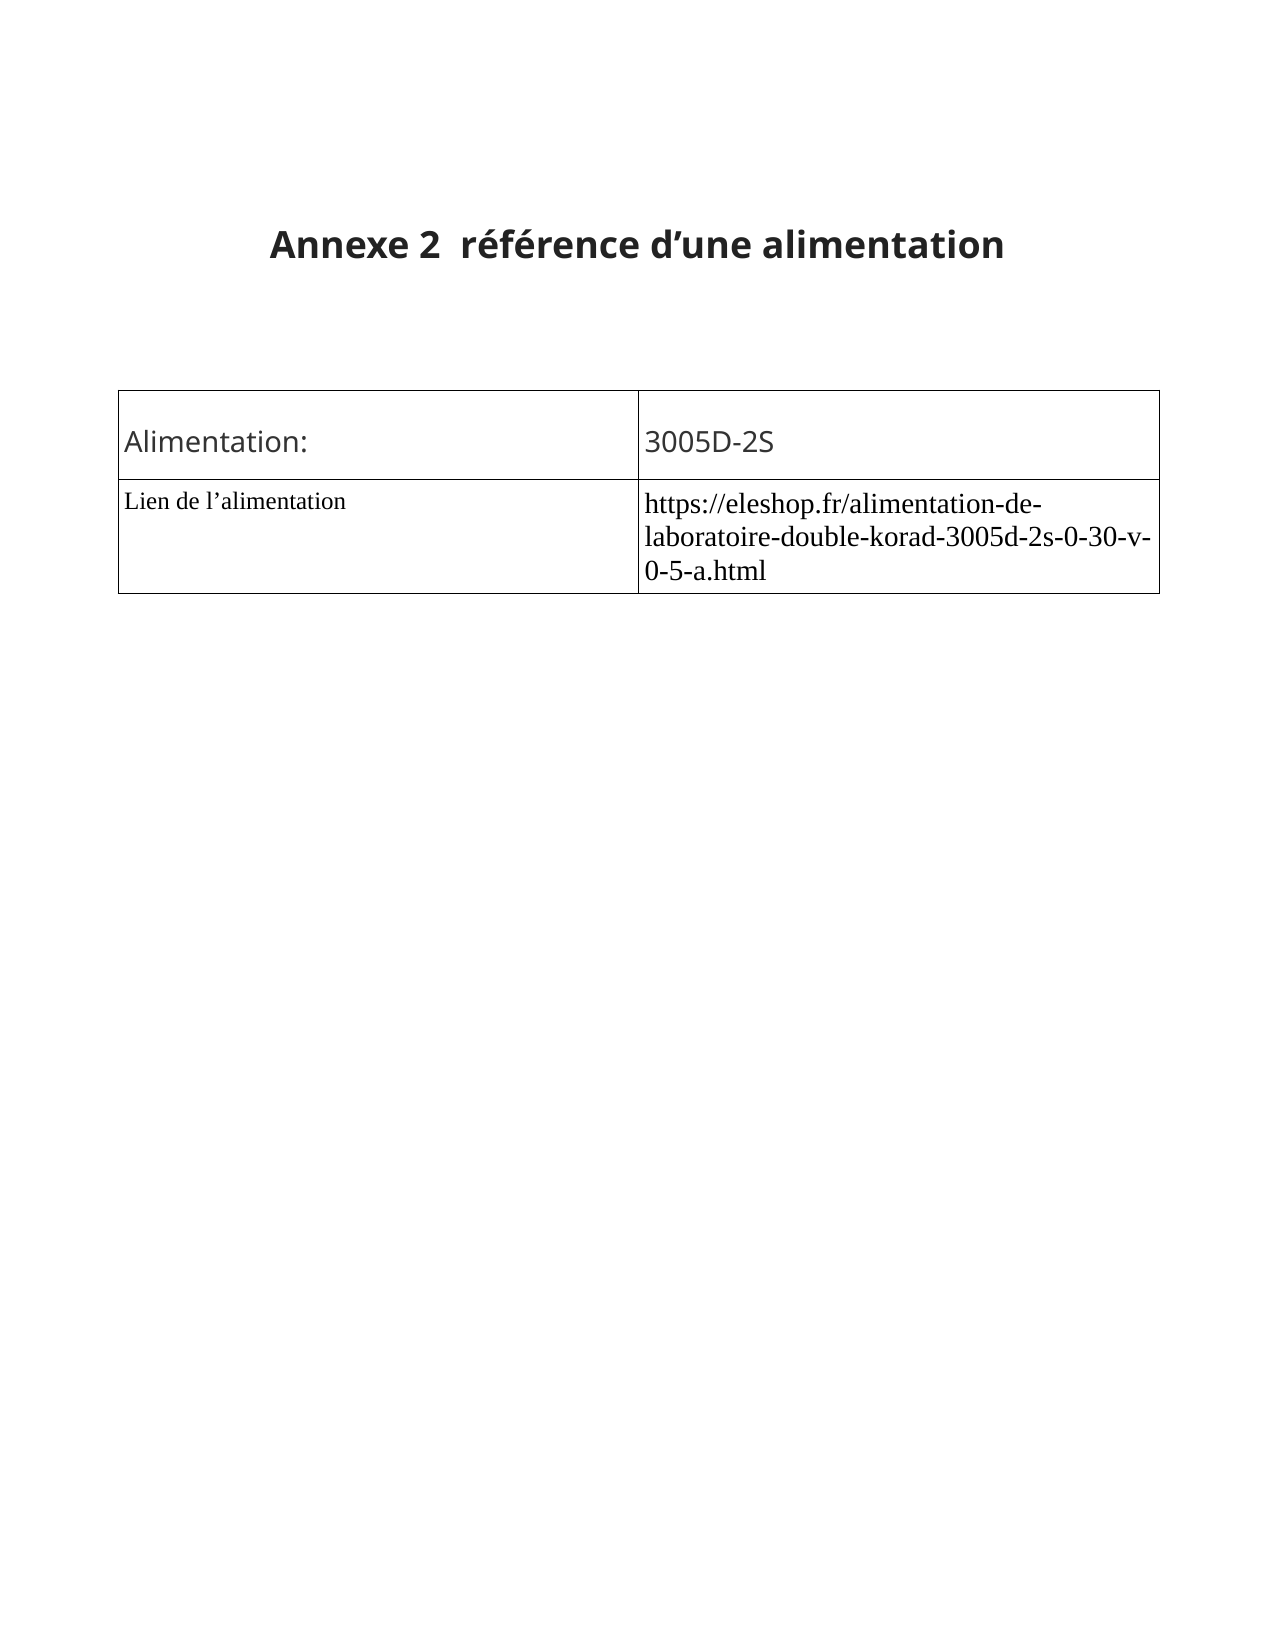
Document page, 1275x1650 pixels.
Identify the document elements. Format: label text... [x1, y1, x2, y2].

table_header 3005D-2S [639, 391, 1159, 479]
text Annexe 2 référence d’une alimentation [118, 219, 1157, 270]
table_cell https://eleshop.fr/alimentation-de-laboratoire-double-korad-3005d-2s-0-30-v-0-5-a.html [639, 480, 1159, 592]
table_cell Lien de l’alimentation [119, 480, 638, 592]
table_header Alimentation: [119, 391, 638, 479]
